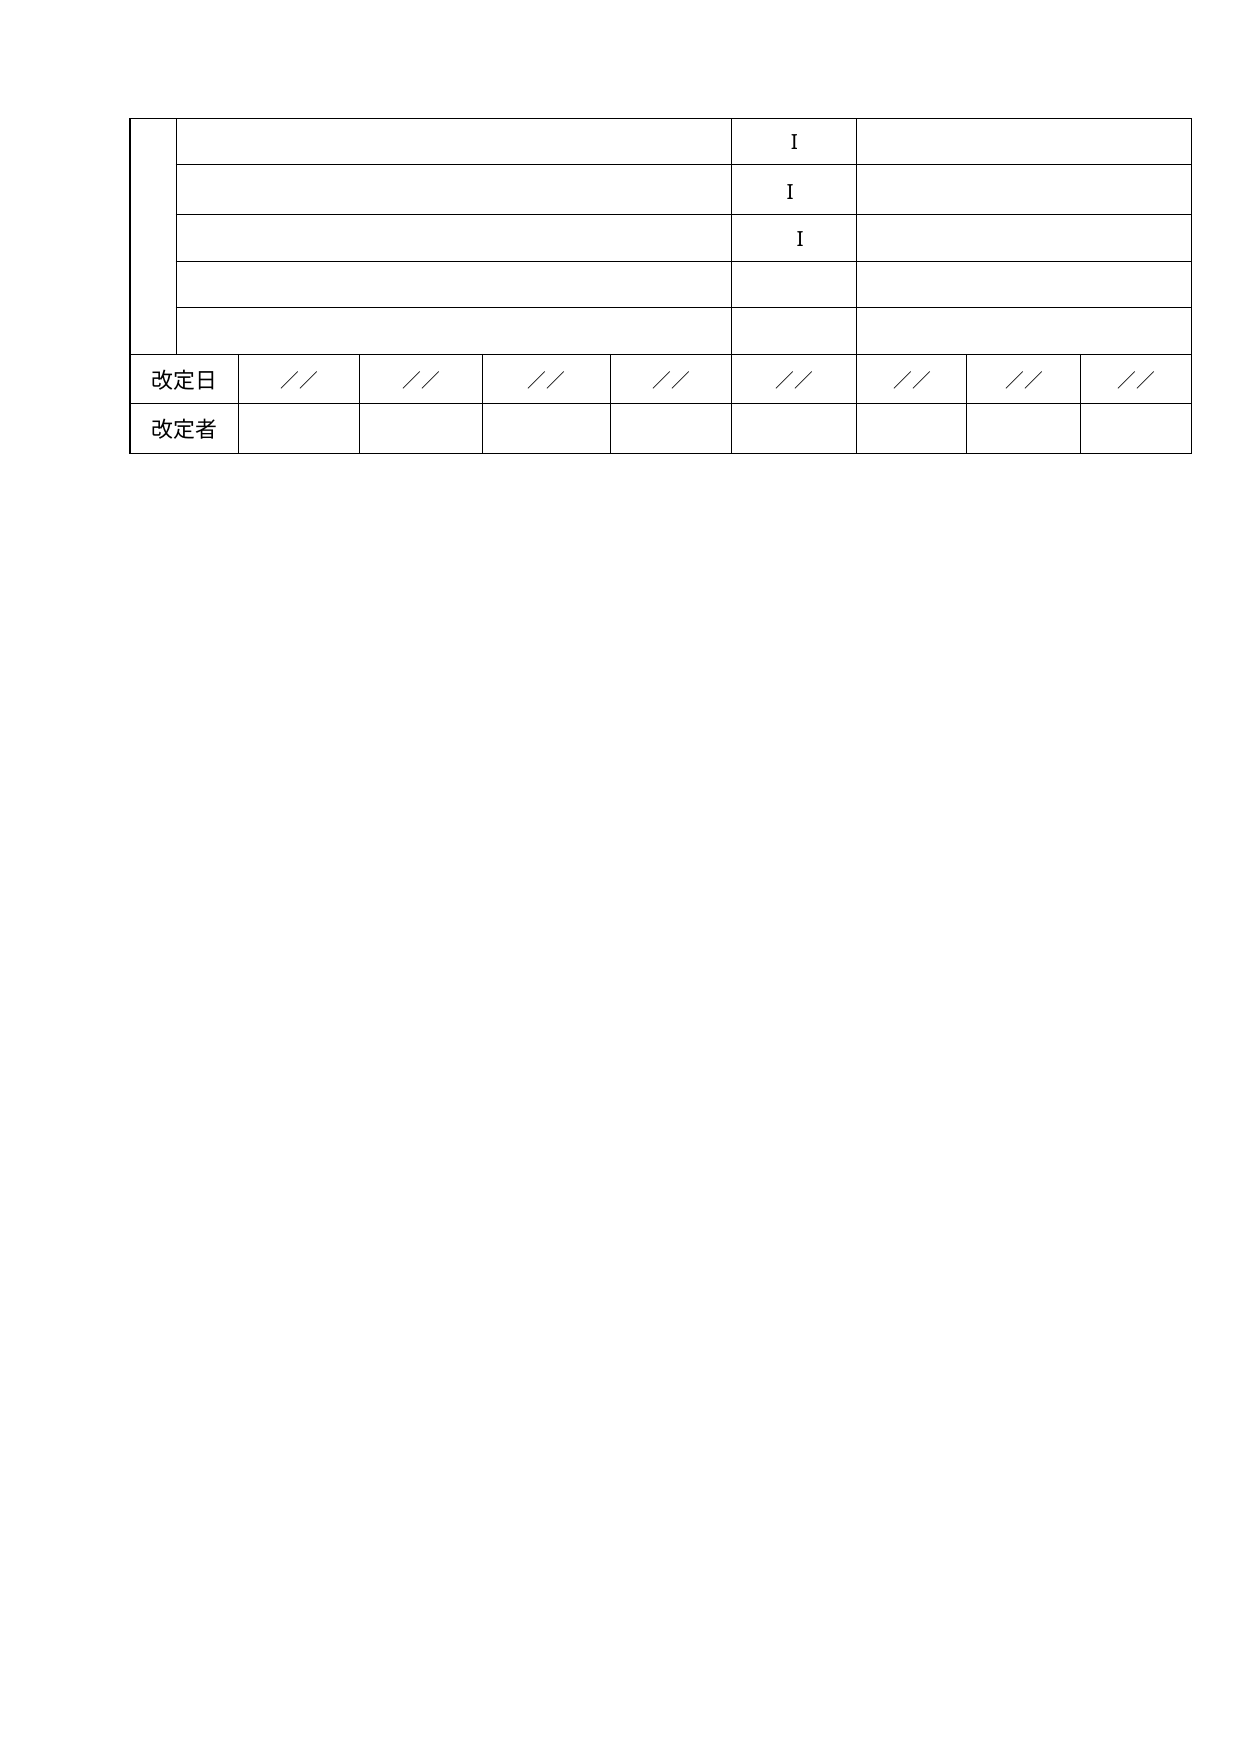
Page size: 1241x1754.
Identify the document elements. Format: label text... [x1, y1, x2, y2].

table_cell I [732, 119, 856, 164]
table_cell [732, 262, 856, 307]
table_cell ／／ [483, 355, 610, 403]
table_cell ／／ [967, 355, 1080, 403]
table_cell [857, 215, 1191, 261]
table_cell [177, 308, 731, 354]
table_cell [177, 165, 731, 214]
table_cell [857, 404, 966, 452]
table_cell ／／ [1081, 355, 1191, 403]
table_cell [857, 165, 1191, 214]
table_cell [732, 404, 856, 452]
table_cell 改定日 [131, 355, 238, 403]
table_cell ／／ [239, 355, 359, 403]
table_cell [967, 404, 1080, 452]
table_cell 改定者 [131, 404, 238, 452]
table_cell ／／ [611, 355, 731, 403]
table_cell [360, 404, 482, 452]
table_cell I [732, 165, 856, 214]
table_cell [857, 308, 1191, 354]
table_cell [857, 262, 1191, 307]
table_cell [732, 308, 856, 354]
table_cell ／／ [360, 355, 482, 403]
table_cell [177, 262, 731, 307]
table_cell I [732, 215, 856, 261]
table_cell [611, 404, 731, 452]
table_cell [483, 404, 610, 452]
table_cell [177, 119, 731, 164]
table_cell ／／ [857, 355, 966, 403]
table_cell [177, 215, 731, 261]
table_cell [857, 119, 1191, 164]
table_cell ／／ [732, 355, 856, 403]
table_cell [1081, 404, 1191, 452]
table_cell [239, 404, 359, 452]
